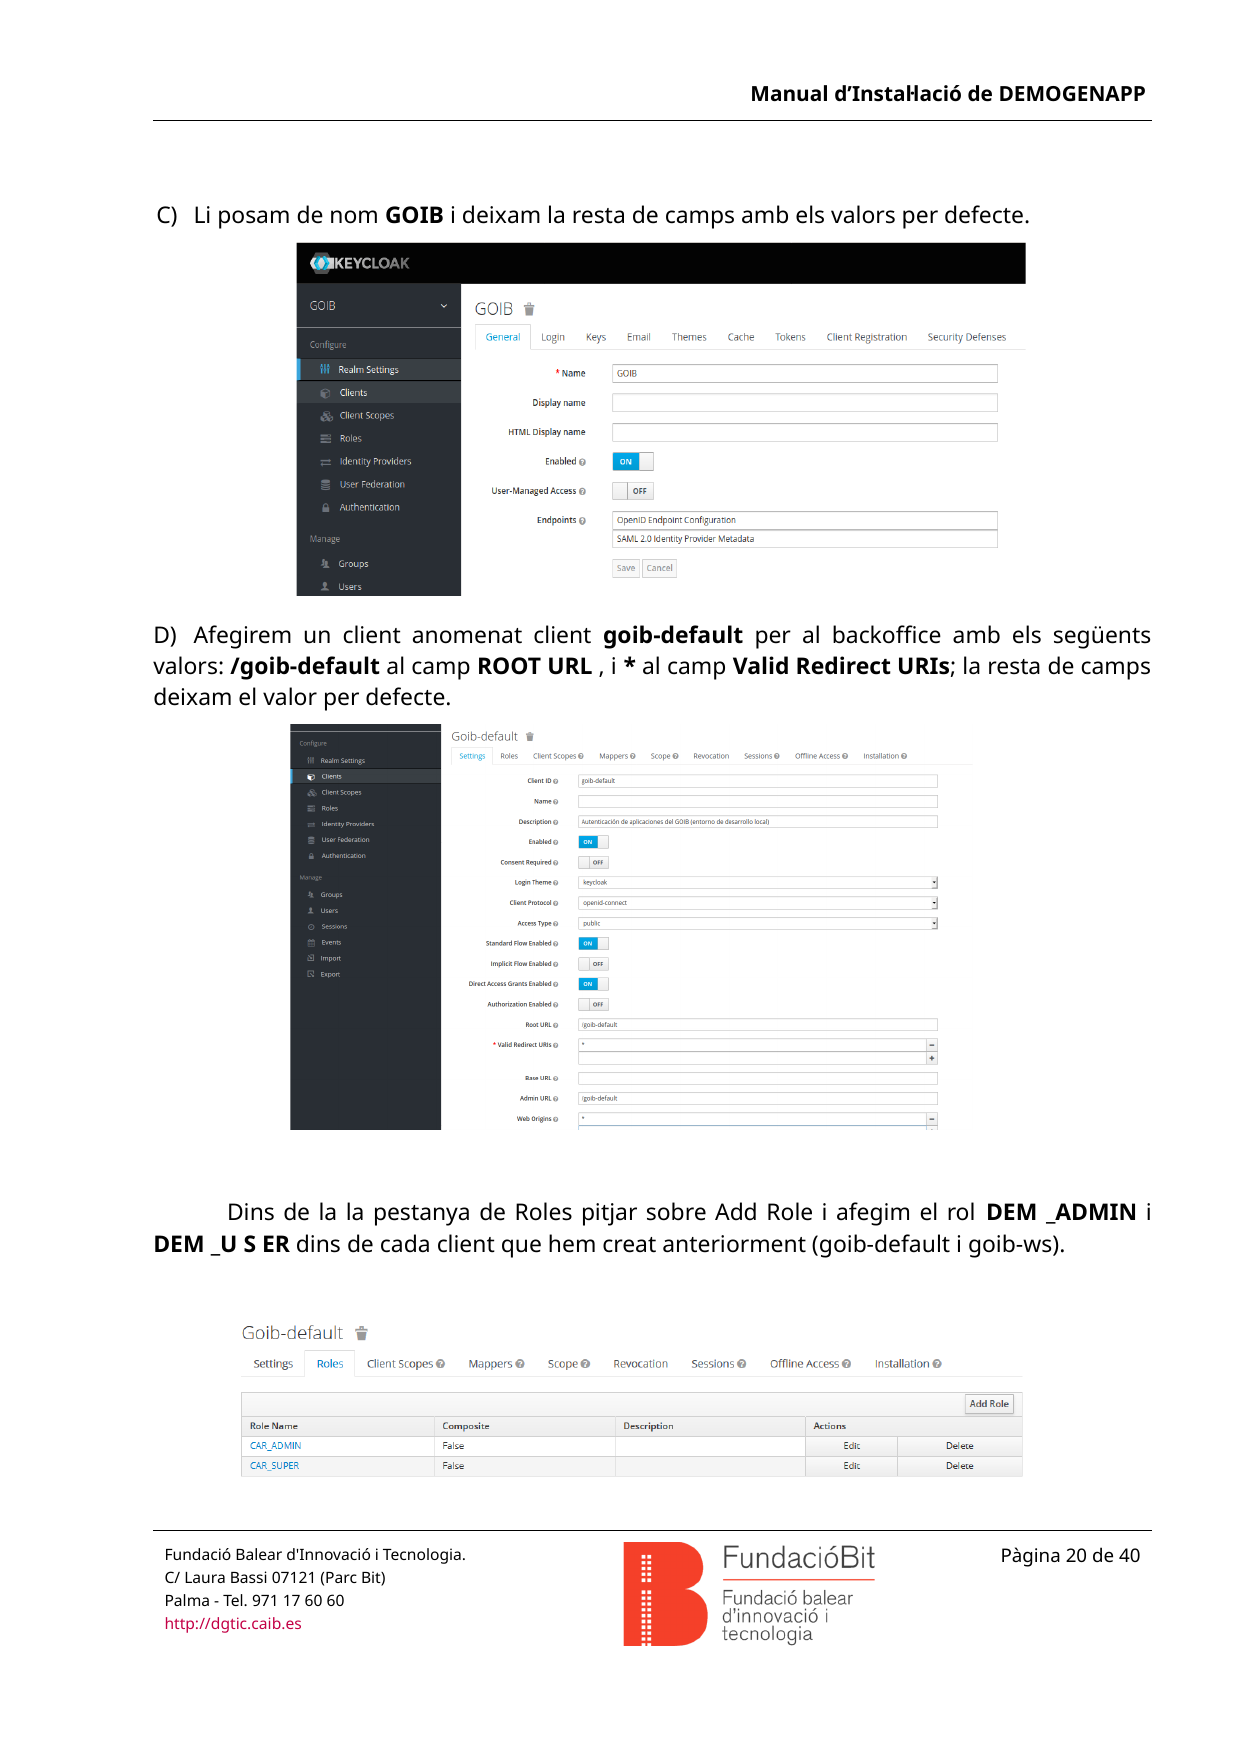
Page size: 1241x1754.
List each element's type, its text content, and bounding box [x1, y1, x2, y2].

picture [296, 242, 1026, 596]
list Dins de la la pestanya de Roles pitjar sobre Add Role i afegim el rol DEM _ADMIN i DEM _U S ER dins de cada client que hem creat anteriorment (goib-default i goib-ws). [153, 1196, 1152, 1259]
picture [232, 1313, 1032, 1493]
list Li posam de nom GOIB i deixam la resta de camps amb els valors per defecte. [156, 199, 1152, 231]
picture [623, 1542, 875, 1646]
picture [290, 724, 973, 1130]
list Afegirem un client anomenat client goib-default per al backoffice amb els següents valors: /goib-default al camp ROOT URL , i * al camp Valid Redirect URIs; la resta de camps deixam el valor per defecte. [153, 619, 1152, 713]
